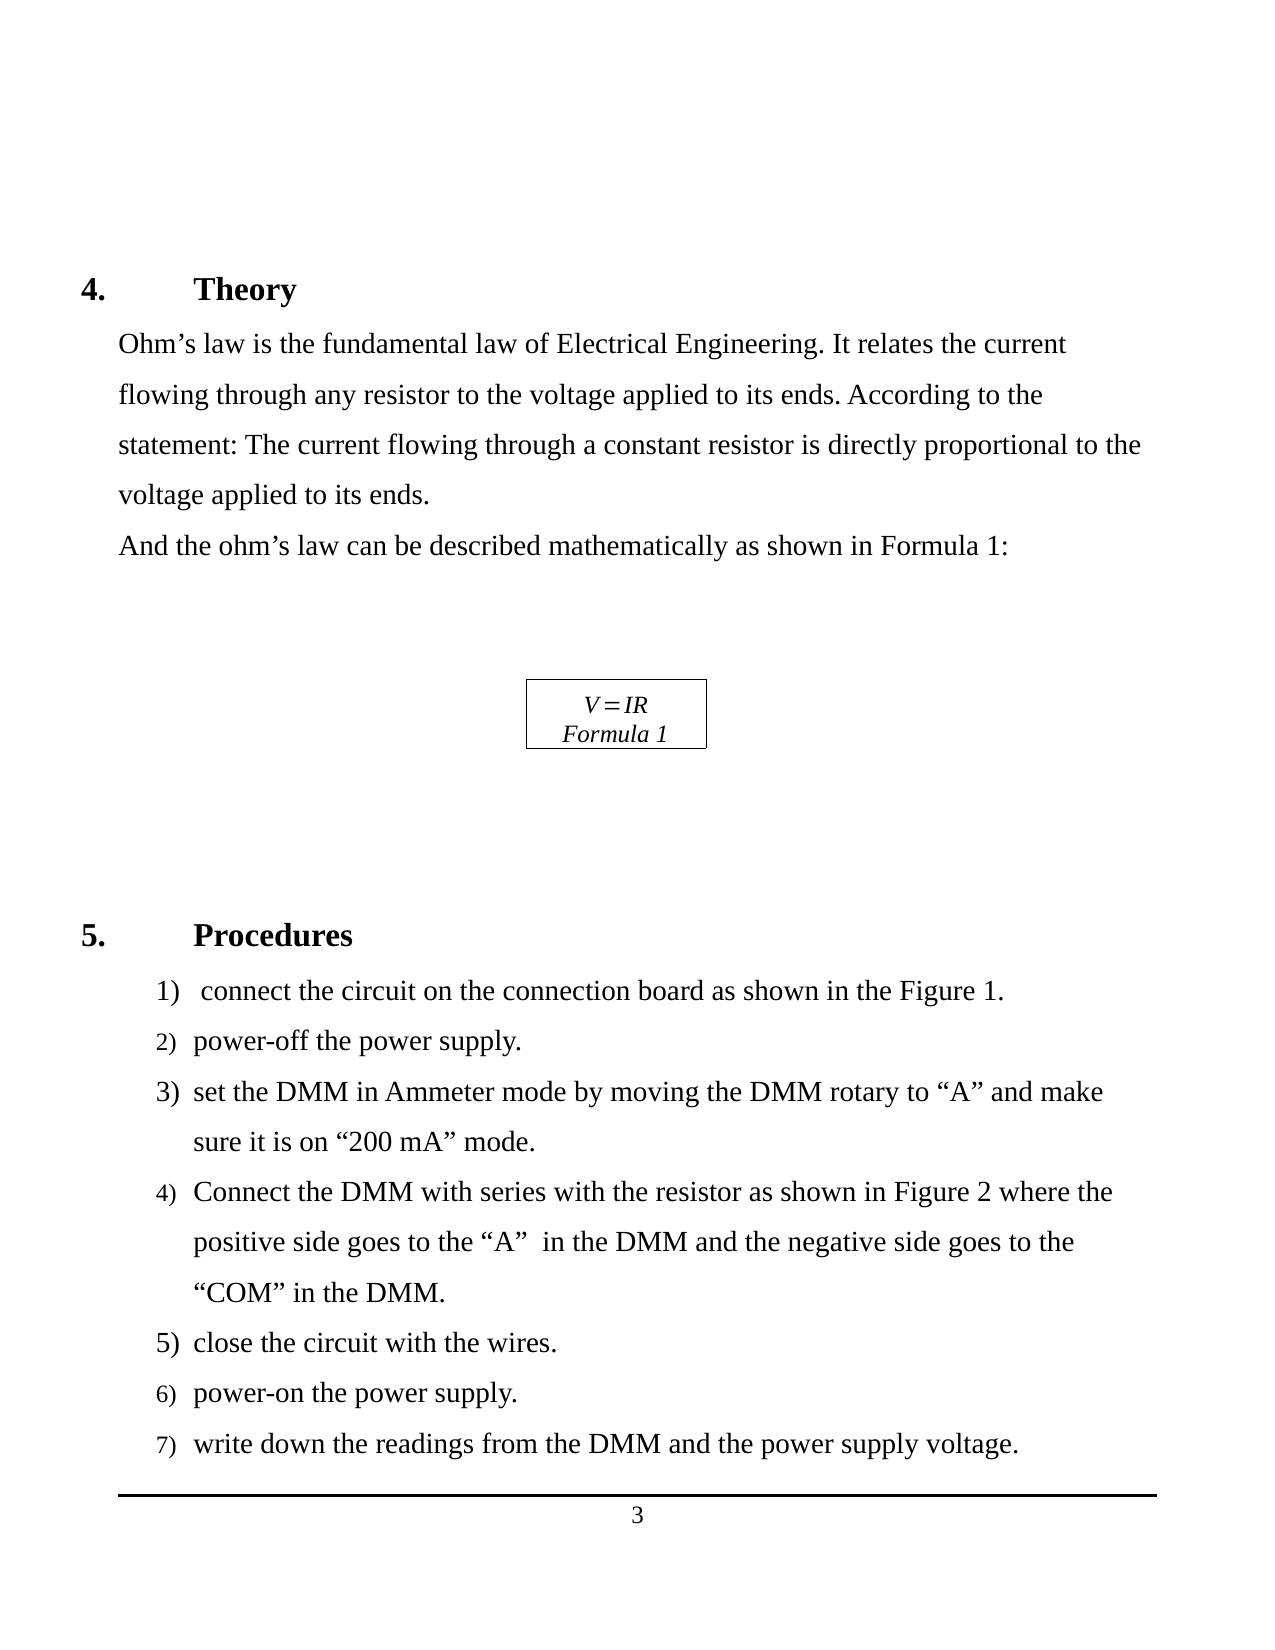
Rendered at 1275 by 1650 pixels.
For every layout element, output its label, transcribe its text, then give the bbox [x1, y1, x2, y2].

list power-off the power supply. [156, 1023, 1157, 1057]
list Theory [81, 269, 1157, 307]
list Ohm’s law is the fundamental law of Electrical Engineering. It relates the current flowing through any resistor to the voltage applied to its ends. According to the statement: The current flowing through a constant resistor is directly proportional to the voltage applied to its ends. [81, 327, 1157, 511]
list write down the readings from the DMM and the power supply voltage. [156, 1426, 1157, 1459]
list And the ohm’s law can be described mathematically as shown in Formula 1: [81, 528, 1157, 561]
text Formula 1 [527, 691, 706, 748]
list Procedures [81, 916, 1157, 954]
list connect the circuit on the connection board as shown in the Figure 1. [156, 973, 1157, 1007]
list set the DMM in Ammeter mode by moving the DMM rotary to “A” and make sure it is on “200 mA” mode. [156, 1074, 1157, 1157]
list close the circuit with the wires. [156, 1325, 1157, 1359]
list power-on the power supply. [156, 1376, 1157, 1409]
list Connect the DMM with series with the resistor as shown in Figure 2 where the positive side goes to the “A” in the DMM and the negative side goes to the “COM” in the DMM. [156, 1174, 1157, 1308]
